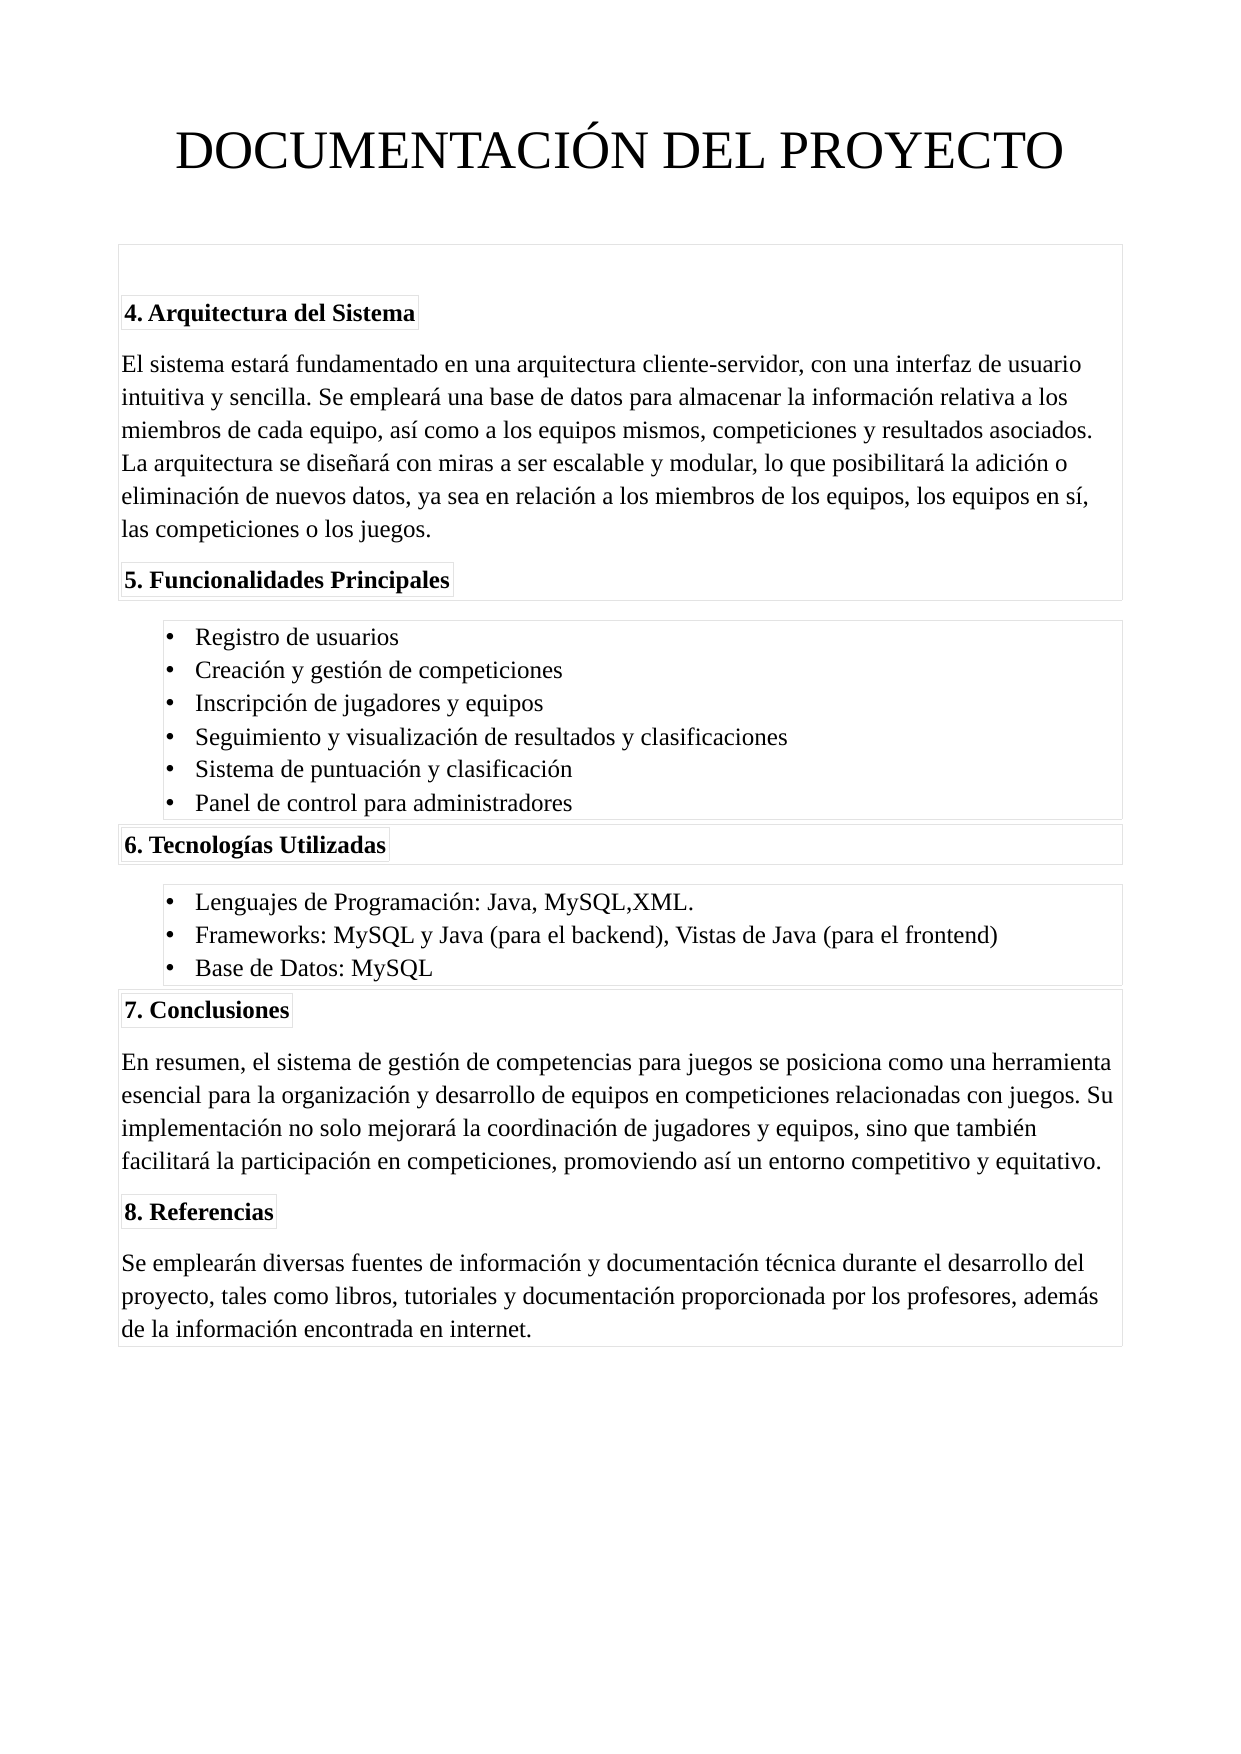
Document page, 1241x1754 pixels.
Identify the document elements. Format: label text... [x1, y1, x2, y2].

list Base de Datos: MySQL [164, 950, 1122, 985]
text El sistema estará fundamentado en una arquitectura cliente-servidor, con una interfaz de usuario intuitiva y sencilla. Se empleará una base de datos para almacenar la información relativa a los miembros de cada equipo, así como a los equipos mismos, competiciones y resultados asociados. La arquitectura se diseñará con miras a ser escalable y modular, lo que posibilitará la adición o eliminación de nuevos datos, ya sea en relación a los miembros de los equipos, los equipos en sí, las competiciones o los juegos. [119, 346, 1122, 543]
list Seguimiento y visualización de resultados y clasificaciones [164, 718, 1122, 750]
list Inscripción de jugadores y equipos [164, 686, 1122, 717]
list Lenguajes de Programación: Java, MySQL,XML. [164, 885, 1122, 916]
list Frameworks: MySQL y Java (para el backend), Vistas de Java (para el frontend) [164, 917, 1122, 949]
text 7. Conclusiones [119, 990, 1122, 1027]
list Creación y gestión de competiciones [164, 652, 1122, 684]
text 4. Arquitectura del Sistema [119, 292, 1122, 329]
text 8. Referencias [119, 1191, 1122, 1228]
list Panel de control para administradores [164, 784, 1122, 819]
text 6. Tecnologías Utilizadas [119, 825, 1122, 864]
list Registro de usuarios [164, 621, 1122, 651]
text En resumen, el sistema de gestión de competencias para juegos se posiciona como una herramienta esencial para la organización y desarrollo de equipos en competiciones relacionadas con juegos. Su implementación no solo mejorará la coordinación de jugadores y equipos, sino que también facilitará la participación en competiciones, promoviendo así un entorno competitivo y equitativo. [119, 1044, 1122, 1175]
text 5. Funcionalidades Principales [119, 559, 1122, 600]
list Sistema de puntuación y clasificación [164, 752, 1122, 783]
text Se emplearán diversas fuentes de información y documentación técnica durante el desarrollo del proyecto, tales como libros, tutoriales y documentación proporcionada por los profesores, además de la información encontrada en internet. [119, 1245, 1122, 1346]
